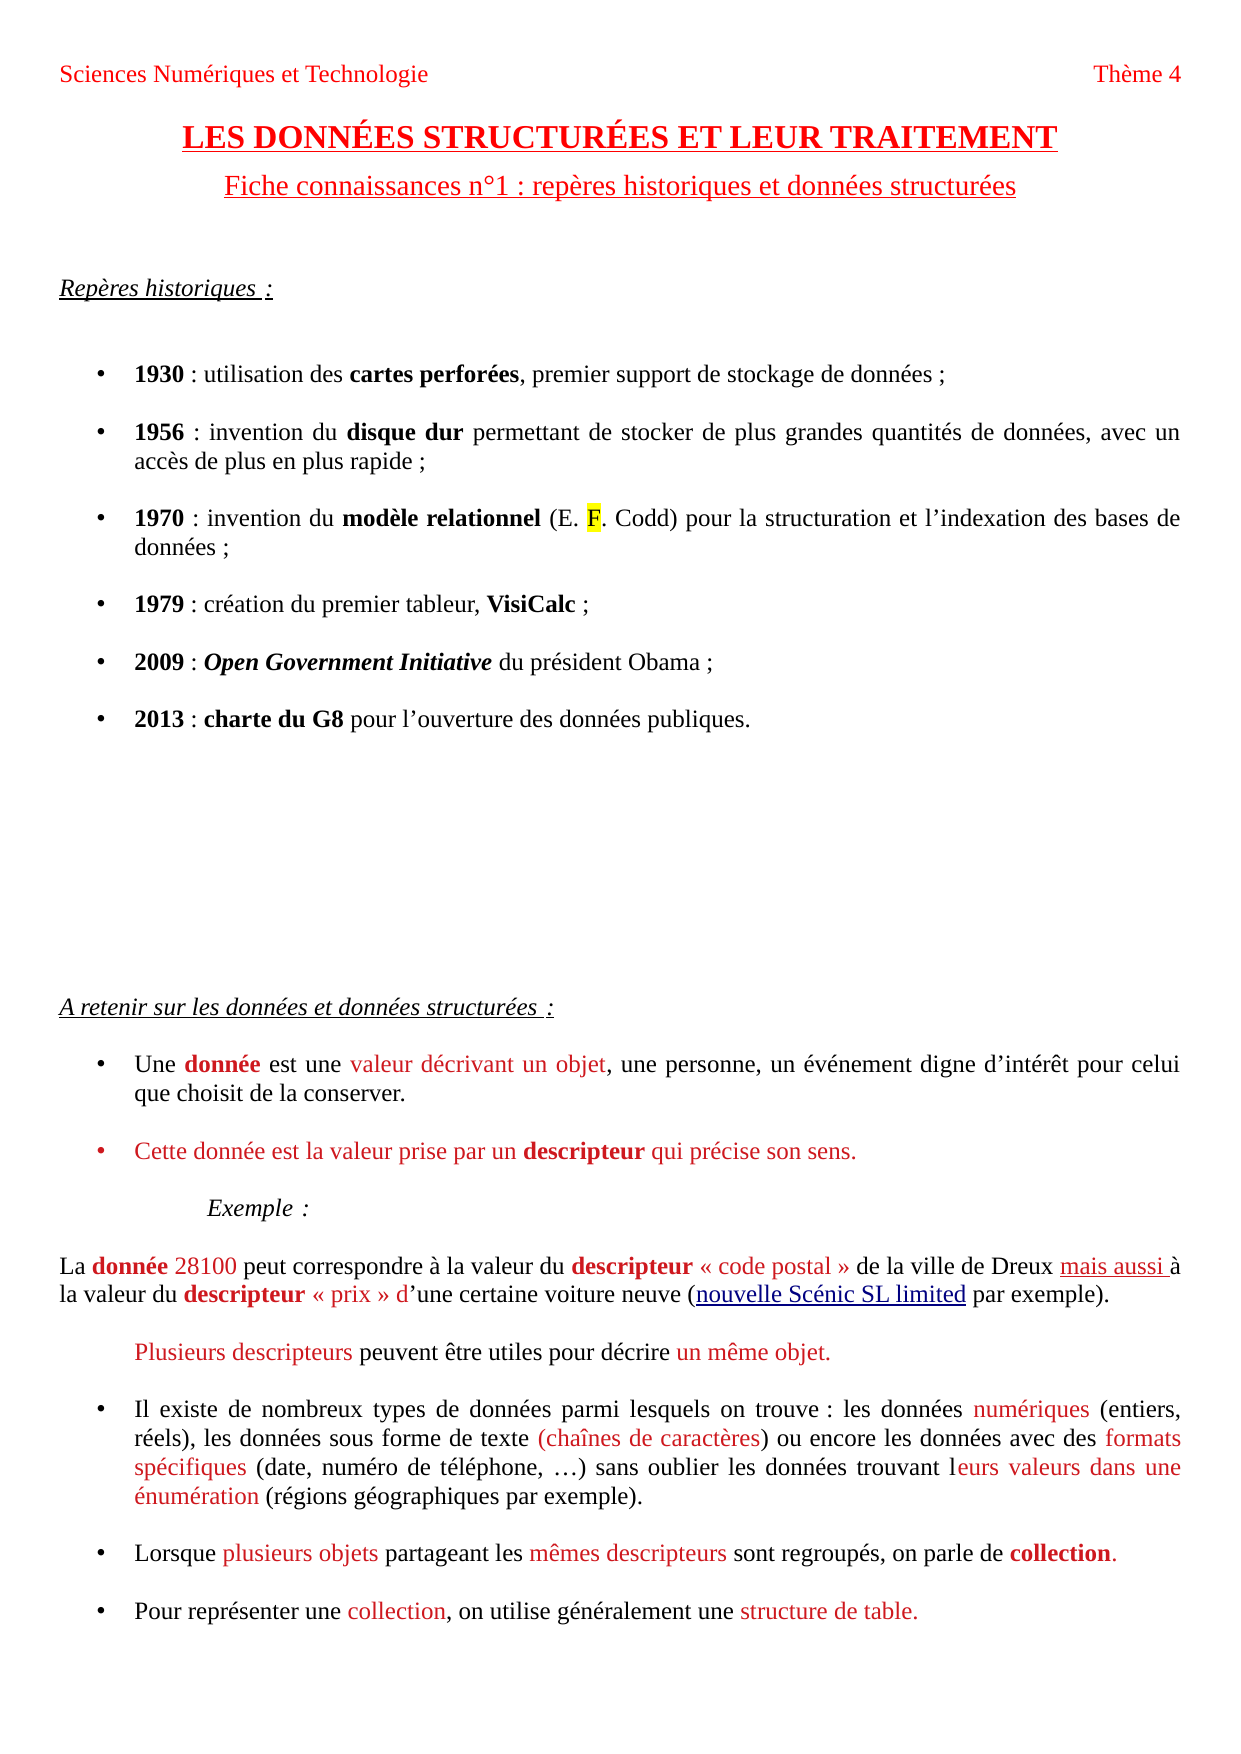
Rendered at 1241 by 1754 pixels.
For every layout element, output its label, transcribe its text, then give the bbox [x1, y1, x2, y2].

text Les données structurées et leur traitement [59, 117, 1181, 156]
text Repères historiques : [59, 273, 1181, 302]
list 2009 : Open Government Initiative du président Obama ; [97, 647, 1181, 676]
text Exemple : [207, 1193, 1181, 1222]
list 2013 : charte du G8 pour l’ouverture des données publiques. [97, 704, 1181, 733]
list 1930 : utilisation des cartes perforées, premier support de stockage de données ; [97, 359, 1181, 388]
list Il existe de nombreux types de données parmi lesquels on trouve : les données numériques (entiers, réels), les données sous forme de texte (chaînes de caractères) ou encore les données avec des formats spécifiques (date, numéro de téléphone, …) sans oublier les données trouvant leurs valeurs dans une énumération (régions géographiques par exemple). [97, 1394, 1181, 1509]
list 1956 : invention du disque dur permettant de stocker de plus grandes quantités de données, avec un accès de plus en plus rapide ; [97, 417, 1181, 474]
text Fiche connaissances n°1 : repères historiques et données structurées [59, 168, 1181, 201]
list 1970 : invention du modèle relationnel (E. F. Codd) pour la structuration et l’indexation des bases de données ; [97, 503, 1181, 561]
list Cette donnée est la valeur prise par un descripteur qui précise son sens. [97, 1136, 1181, 1164]
text A retenir sur les données et données structurées : [59, 992, 1181, 1021]
list Pour représenter une collection, on utilise généralement une structure de table. [97, 1596, 1181, 1624]
list 1979 : création du premier tableur, VisiCalc ; [97, 589, 1181, 618]
list Lorsque plusieurs objets partageant les mêmes descripteurs sont regroupés, on parle de collection. [97, 1538, 1181, 1567]
list Plusieurs descripteurs peuvent être utiles pour décrire un même objet. [97, 1337, 1181, 1366]
text La donnée 28100 peut correspondre à la valeur du descripteur « code postal » de la ville de Dreux mais aussi à la valeur du descripteur « prix » d’une certaine voiture neuve (nouvelle Scénic SL limited par exemple). [59, 1251, 1181, 1308]
list Une donnée est une valeur décrivant un objet, une personne, un événement digne d’intérêt pour celui que choisit de la conserver. [97, 1049, 1181, 1107]
